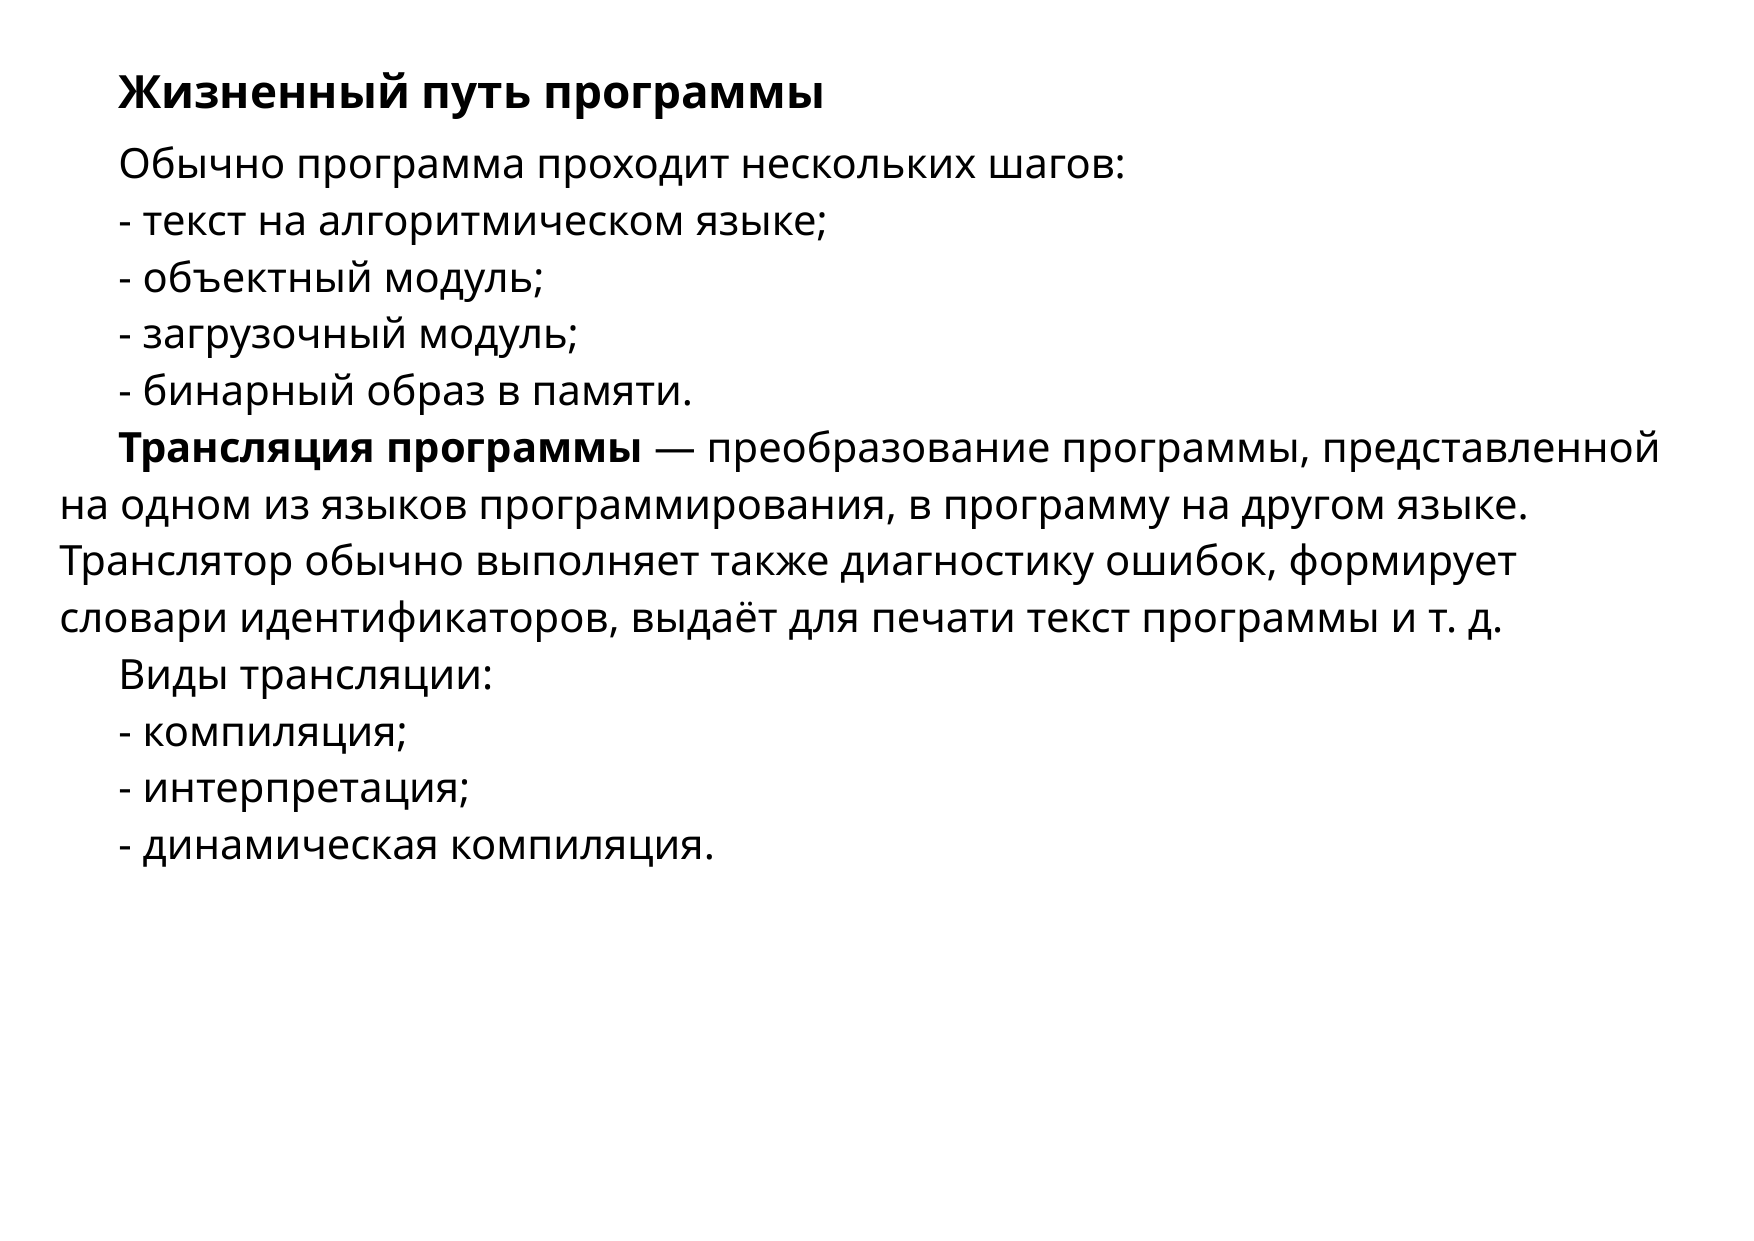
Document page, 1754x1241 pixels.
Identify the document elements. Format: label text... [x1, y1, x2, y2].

text - компиляция; [59, 702, 1695, 758]
text - бинарный образ в памяти. [59, 361, 1695, 418]
text Трансляция программы — преобразование программы, представленной на одном из языков программирования, в программу на другом языке. Транслятор обычно выполняет также диагностику ошибок, формирует словари идентификаторов, выдаёт для печати текст программы и т. д. [59, 418, 1695, 645]
text Обычно программа проходит нескольких шагов: [59, 134, 1695, 191]
text - текст на алгоритмическом языке; [59, 191, 1695, 247]
subtitle Жизненный путь программы [59, 59, 1695, 121]
text - динамическая компиляция. [59, 815, 1695, 872]
text - загрузочный модуль; [59, 304, 1695, 361]
text - объектный модуль; [59, 247, 1695, 304]
text Виды трансляции: [59, 645, 1695, 702]
text - интерпретация; [59, 758, 1695, 815]
